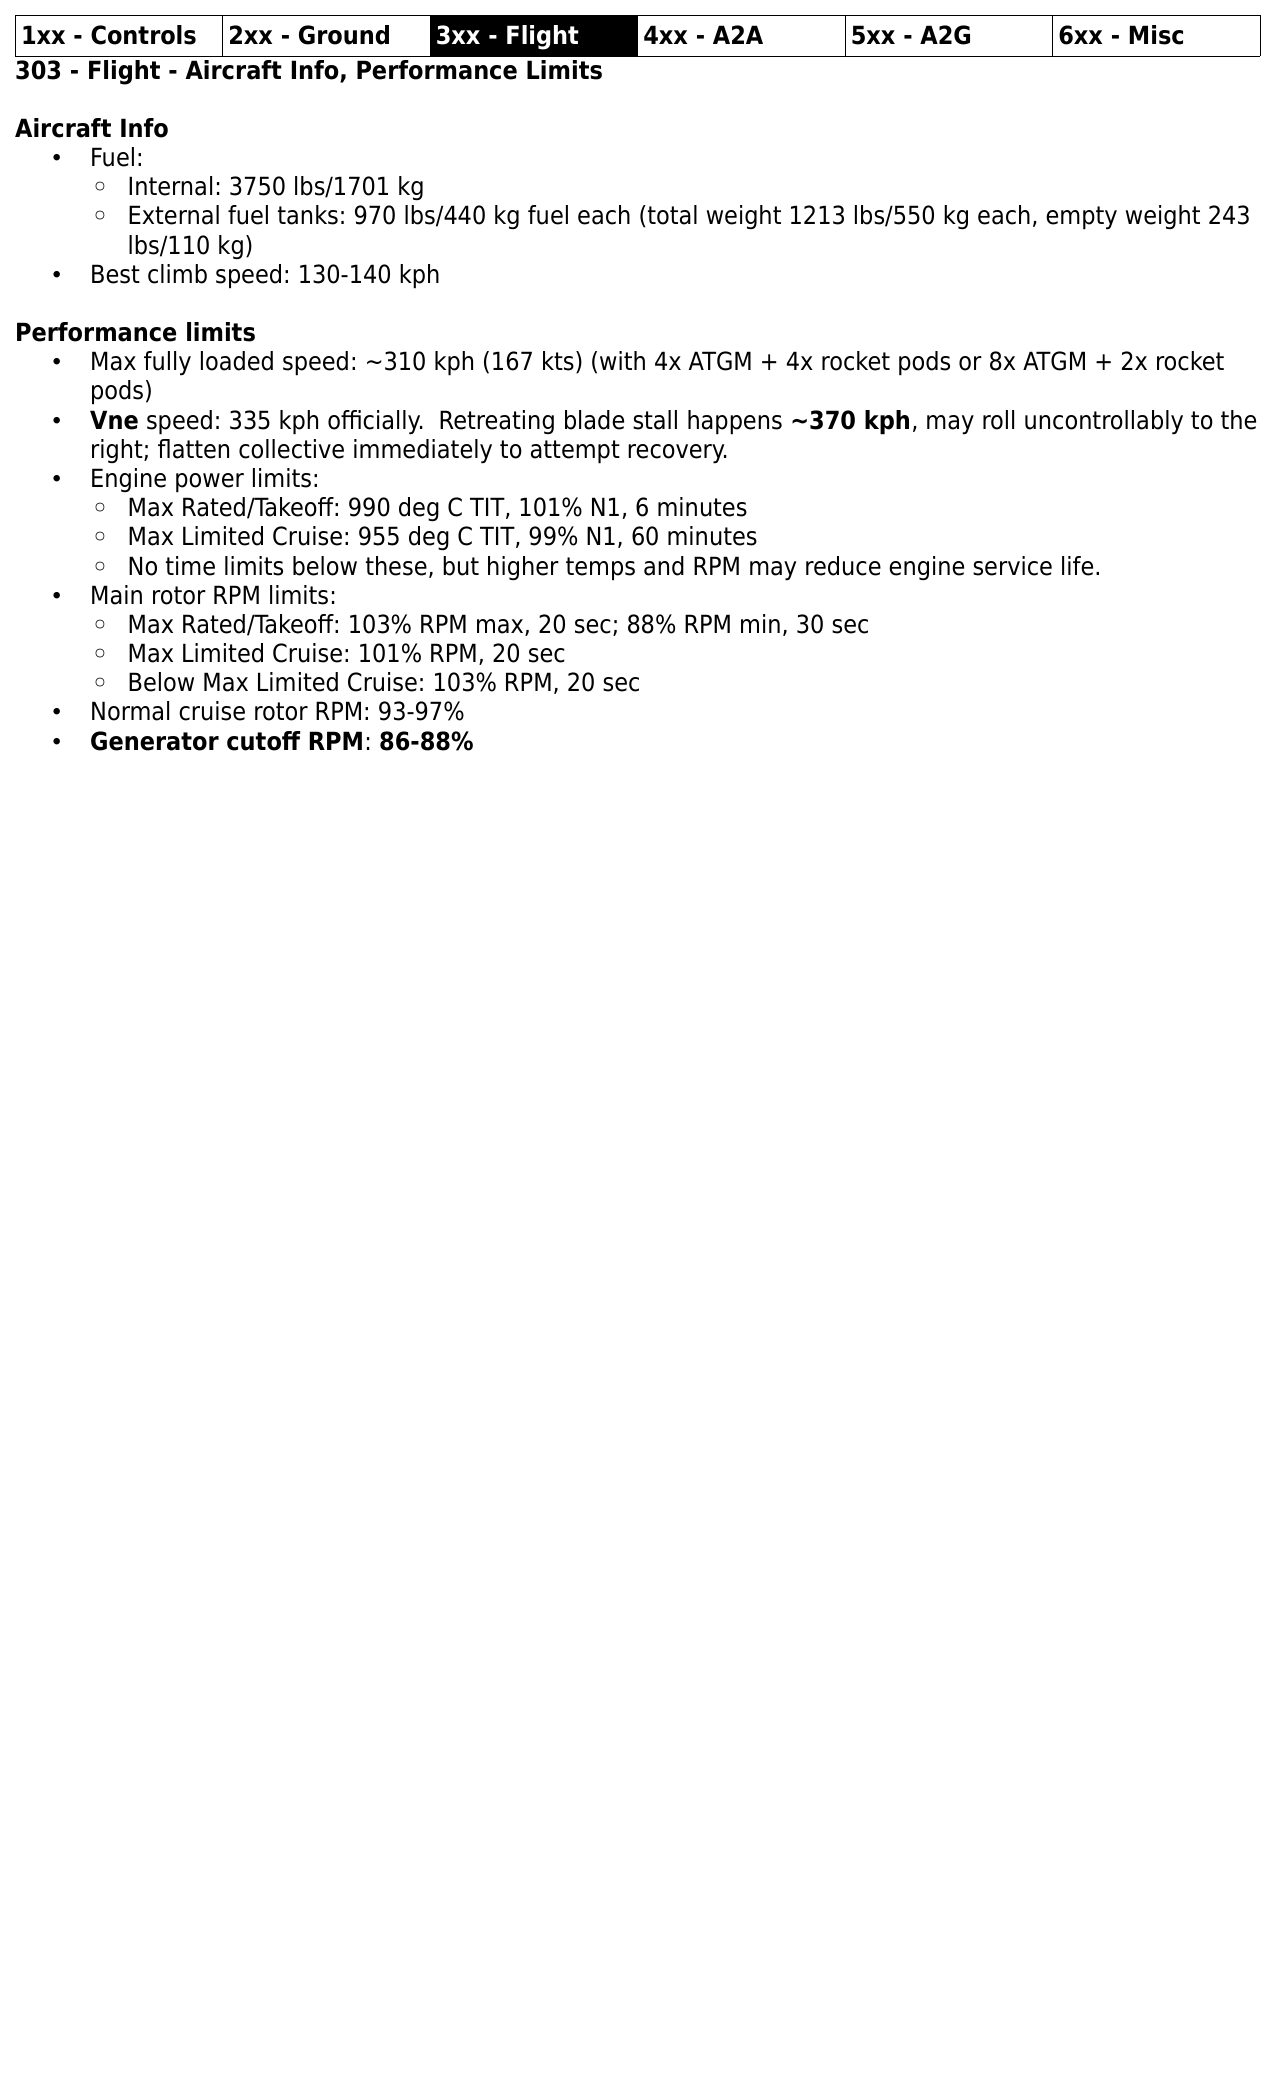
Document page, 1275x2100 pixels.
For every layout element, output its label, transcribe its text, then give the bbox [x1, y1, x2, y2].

list Max Limited Cruise: 955 deg C TIT, 99% N1, 60 minutes [90, 522, 1260, 552]
text 303 - Flight - Aircraft Info, Performance Limits [15, 57, 1260, 85]
table_header 4xx - A2A [638, 16, 845, 56]
list Below Max Limited Cruise: 103% RPM, 20 sec [90, 668, 1260, 697]
list Fuel: [52, 143, 1260, 172]
table_header 1xx - Controls [16, 16, 222, 56]
list No time limits below these, but higher temps and RPM may reduce engine service life. [90, 552, 1260, 581]
list Engine power limits: [52, 464, 1260, 493]
list Internal: 3750 lbs/1701 kg [90, 172, 1260, 202]
list Max Rated/Takeoff: 103% RPM max, 20 sec; 88% RPM min, 30 sec [90, 610, 1260, 639]
table_header 3xx - Flight [431, 16, 637, 56]
list Main rotor RPM limits: [52, 581, 1260, 610]
list Normal cruise rotor RPM: 93-97% [52, 697, 1260, 727]
list Max Rated/Takeoff: 990 deg C TIT, 101% N1, 6 minutes [90, 493, 1260, 522]
list Max Limited Cruise: 101% RPM, 20 sec [90, 639, 1260, 668]
list Max fully loaded speed: ~310 kph (167 kts) (with 4x ATGM + 4x rocket pods or 8x ATGM + 2x rocket pods) [52, 347, 1260, 406]
text Aircraft Info [15, 114, 1260, 143]
table_header 6xx - Misc [1053, 16, 1260, 56]
list External fuel tanks: 970 lbs/440 kg fuel each (total weight 1213 lbs/550 kg each, empty weight 243 lbs/110 kg) [90, 202, 1260, 260]
list Vne speed: 335 kph officially. Retreating blade stall happens ~370 kph, may roll uncontrollably to the right; flatten collective immediately to attempt recovery. [52, 406, 1260, 464]
list Generator cutoff RPM: 86-88% [52, 727, 1260, 756]
text Performance limits [15, 318, 1260, 347]
table_header 5xx - A2G [846, 16, 1052, 56]
list Best climb speed: 130-140 kph [52, 260, 1260, 289]
table_header 2xx - Ground [223, 16, 430, 56]
